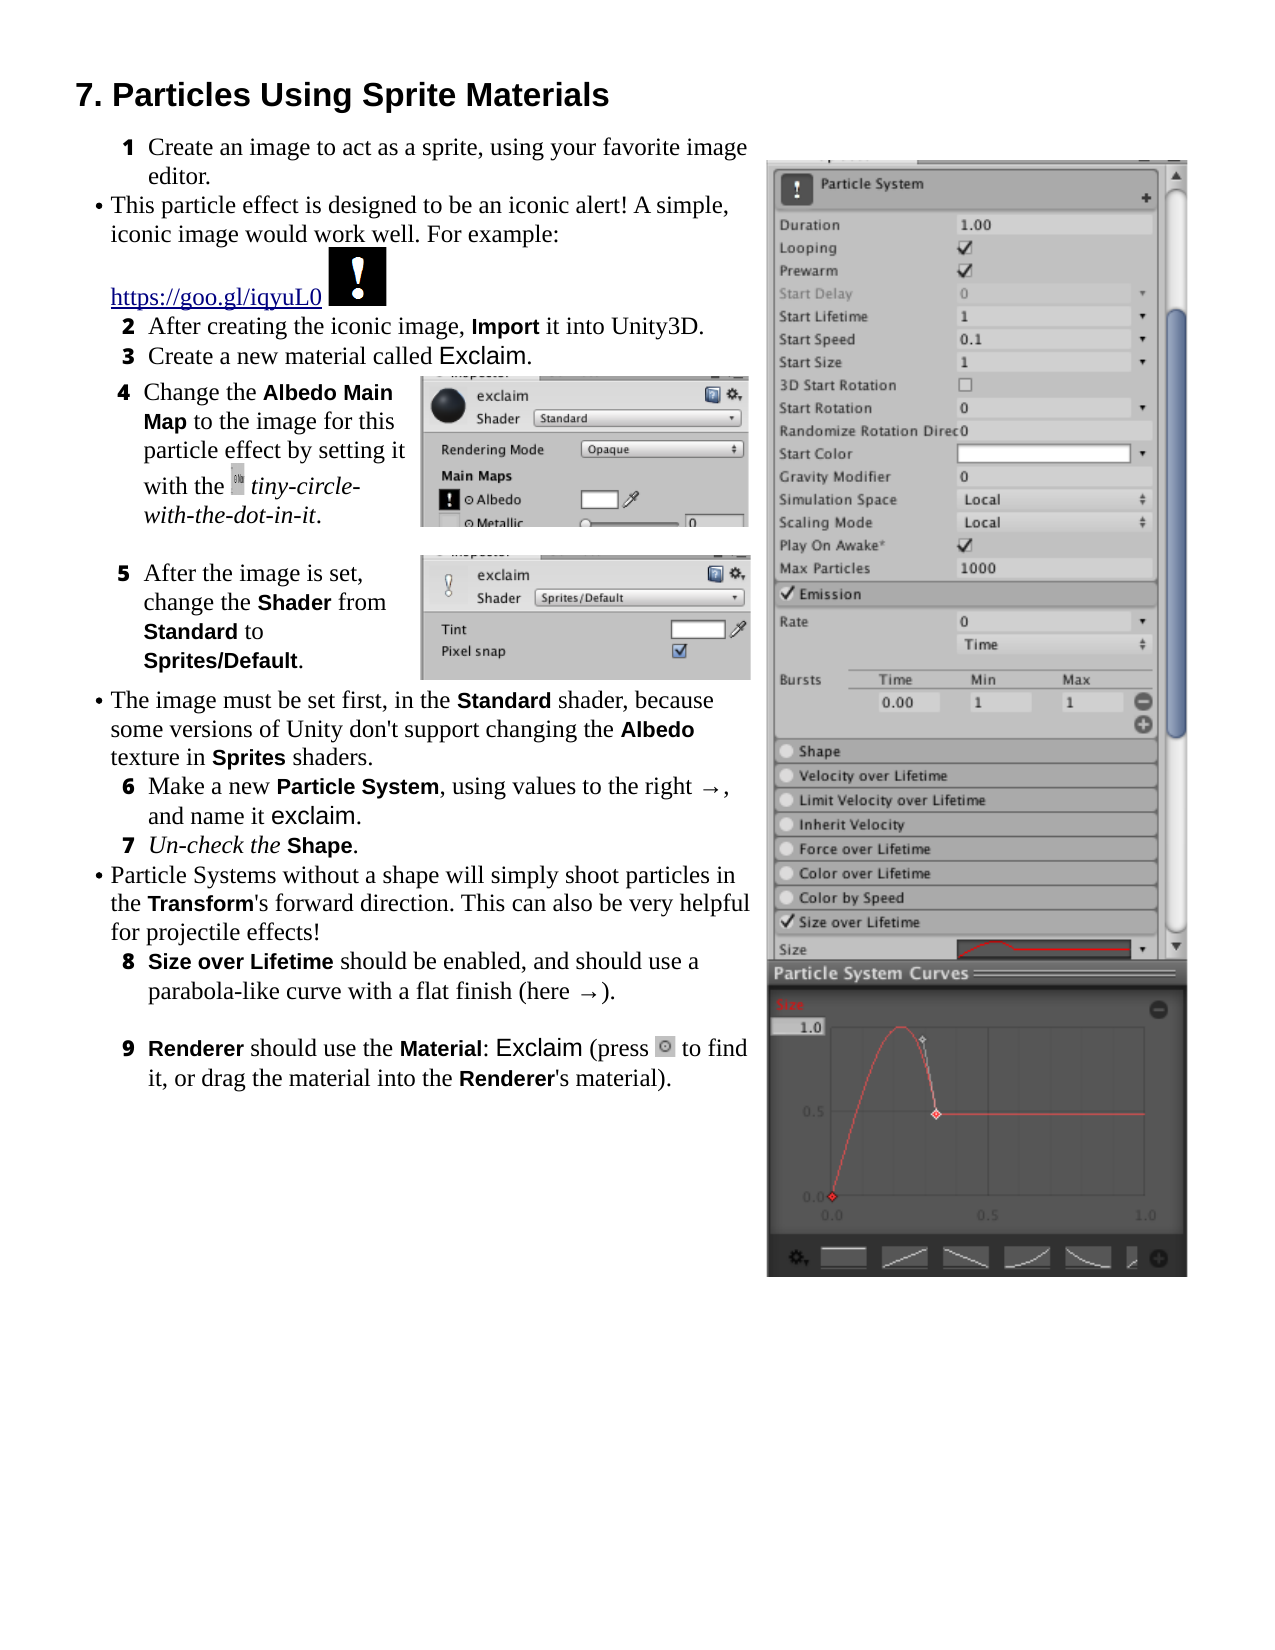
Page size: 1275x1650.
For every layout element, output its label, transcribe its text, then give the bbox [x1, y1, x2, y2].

table_header [415, 371, 756, 685]
picture [328, 247, 387, 306]
picture [655, 1036, 676, 1057]
table_header Create an image to act as a sprite, using your favorite image editor. This particle effect is designed to be an iconic alert! A simple, iconic image would work well. For example: https://goo.gl/iqyuL0 After creating the iconic image, Import it into Unity3D. Create a new material called Exclaim. The image must be set first, in the Standard shader, because some versions of Unity don't support changing the Albedo texture in Sprites shaders. Make a new Particle System, using values to the right →, and name it exclaim. Un-check the Shape. Particle Systems without a shape will simply shoot particles in the Transform's forward direction. This can also be very helpful for projectile effects! Size over Lifetime should be enabled, and should use a parabola-like curve with a flat finish (here →). Renderer should use the Material: Exclaim (press to find it, or drag the material into the Renderer's material). [67, 126, 761, 1282]
picture [420, 555, 751, 680]
subtitle 7. Particles Using Sprite Materials [75, 75, 1200, 113]
table_header Change the Albedo Main Map to the image for this particle effect by setting it with the tiny-circle-with-the-dot-in-it. After the image is set, change the Shader from Standard to Sprites/Default. [67, 371, 414, 685]
picture [766, 160, 1188, 1277]
table_header [761, 126, 1198, 1282]
picture [230, 463, 245, 495]
picture [420, 376, 749, 527]
